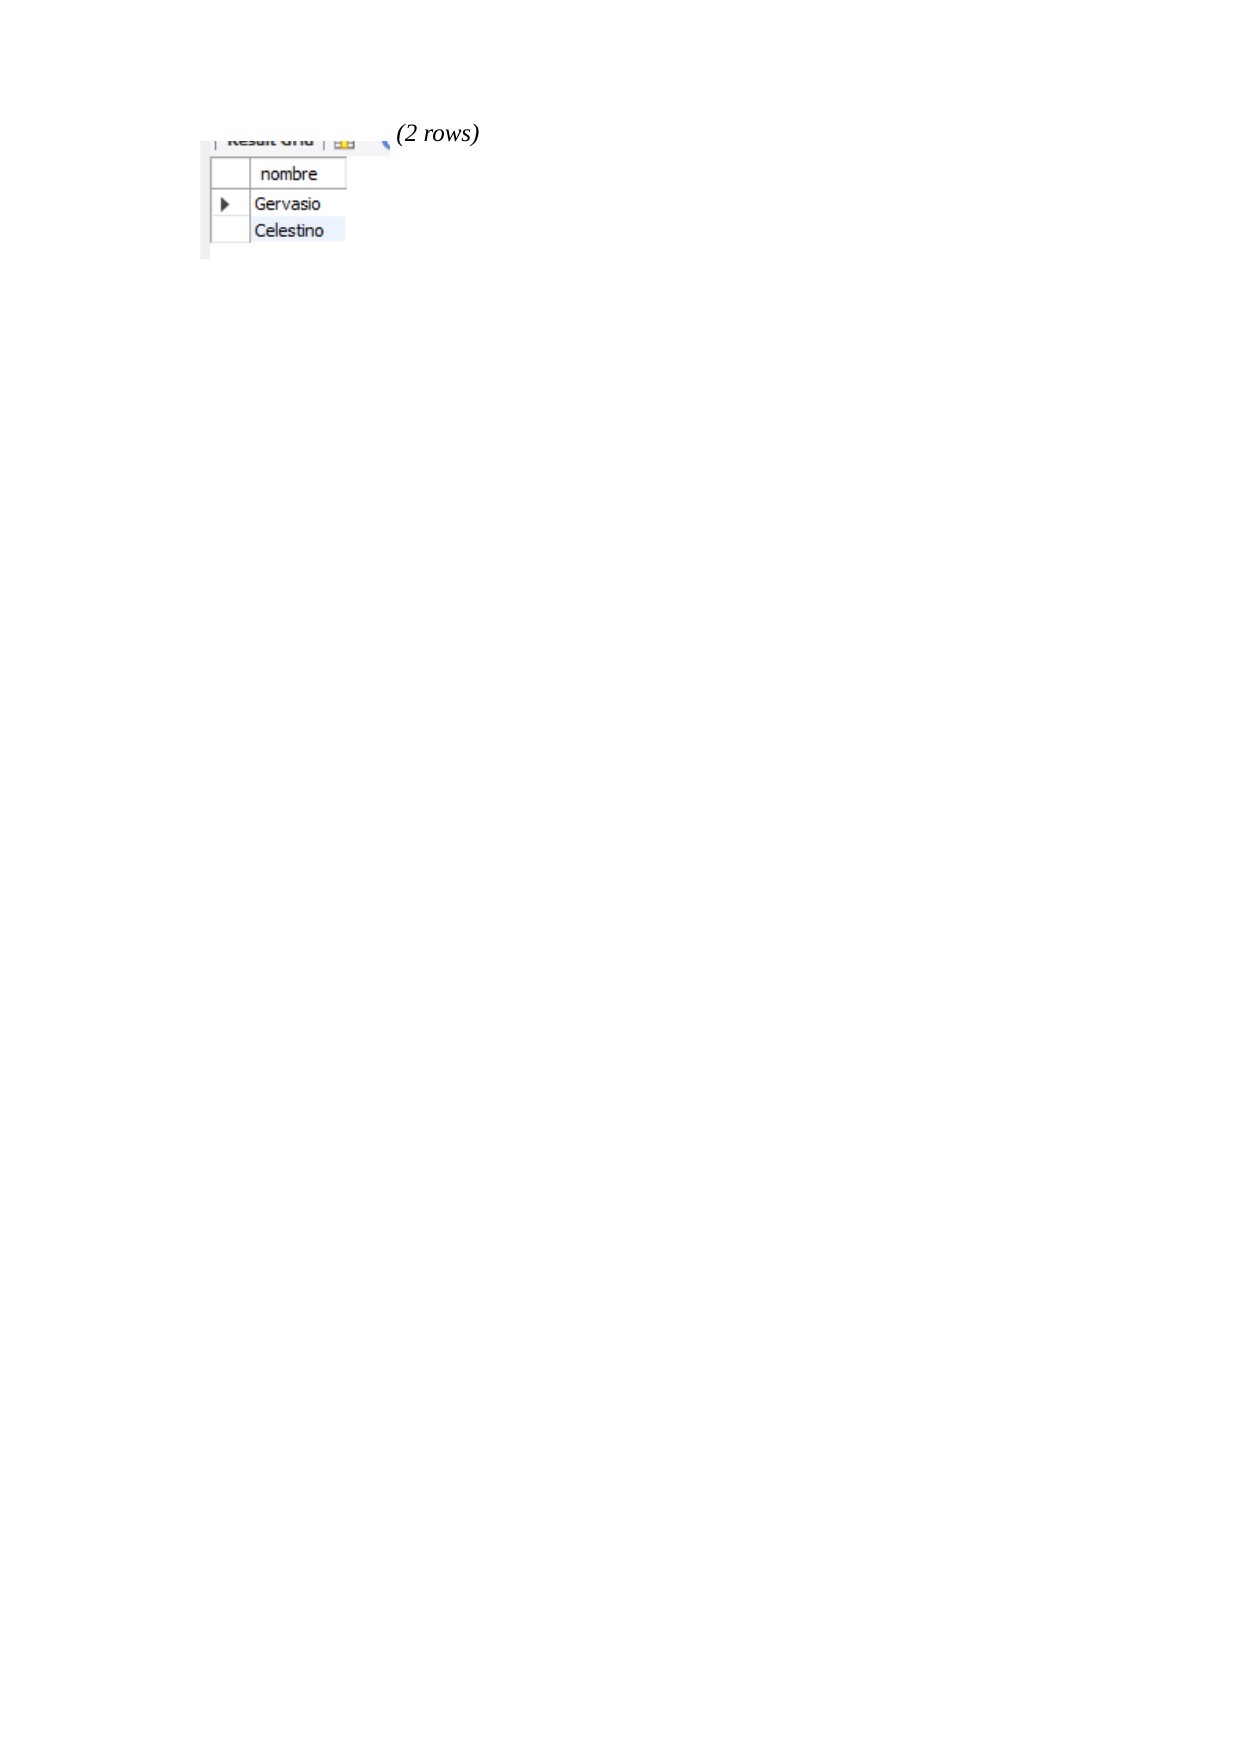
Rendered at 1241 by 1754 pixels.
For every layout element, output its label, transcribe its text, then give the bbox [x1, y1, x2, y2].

text (2 rows) [193, 118, 1122, 259]
